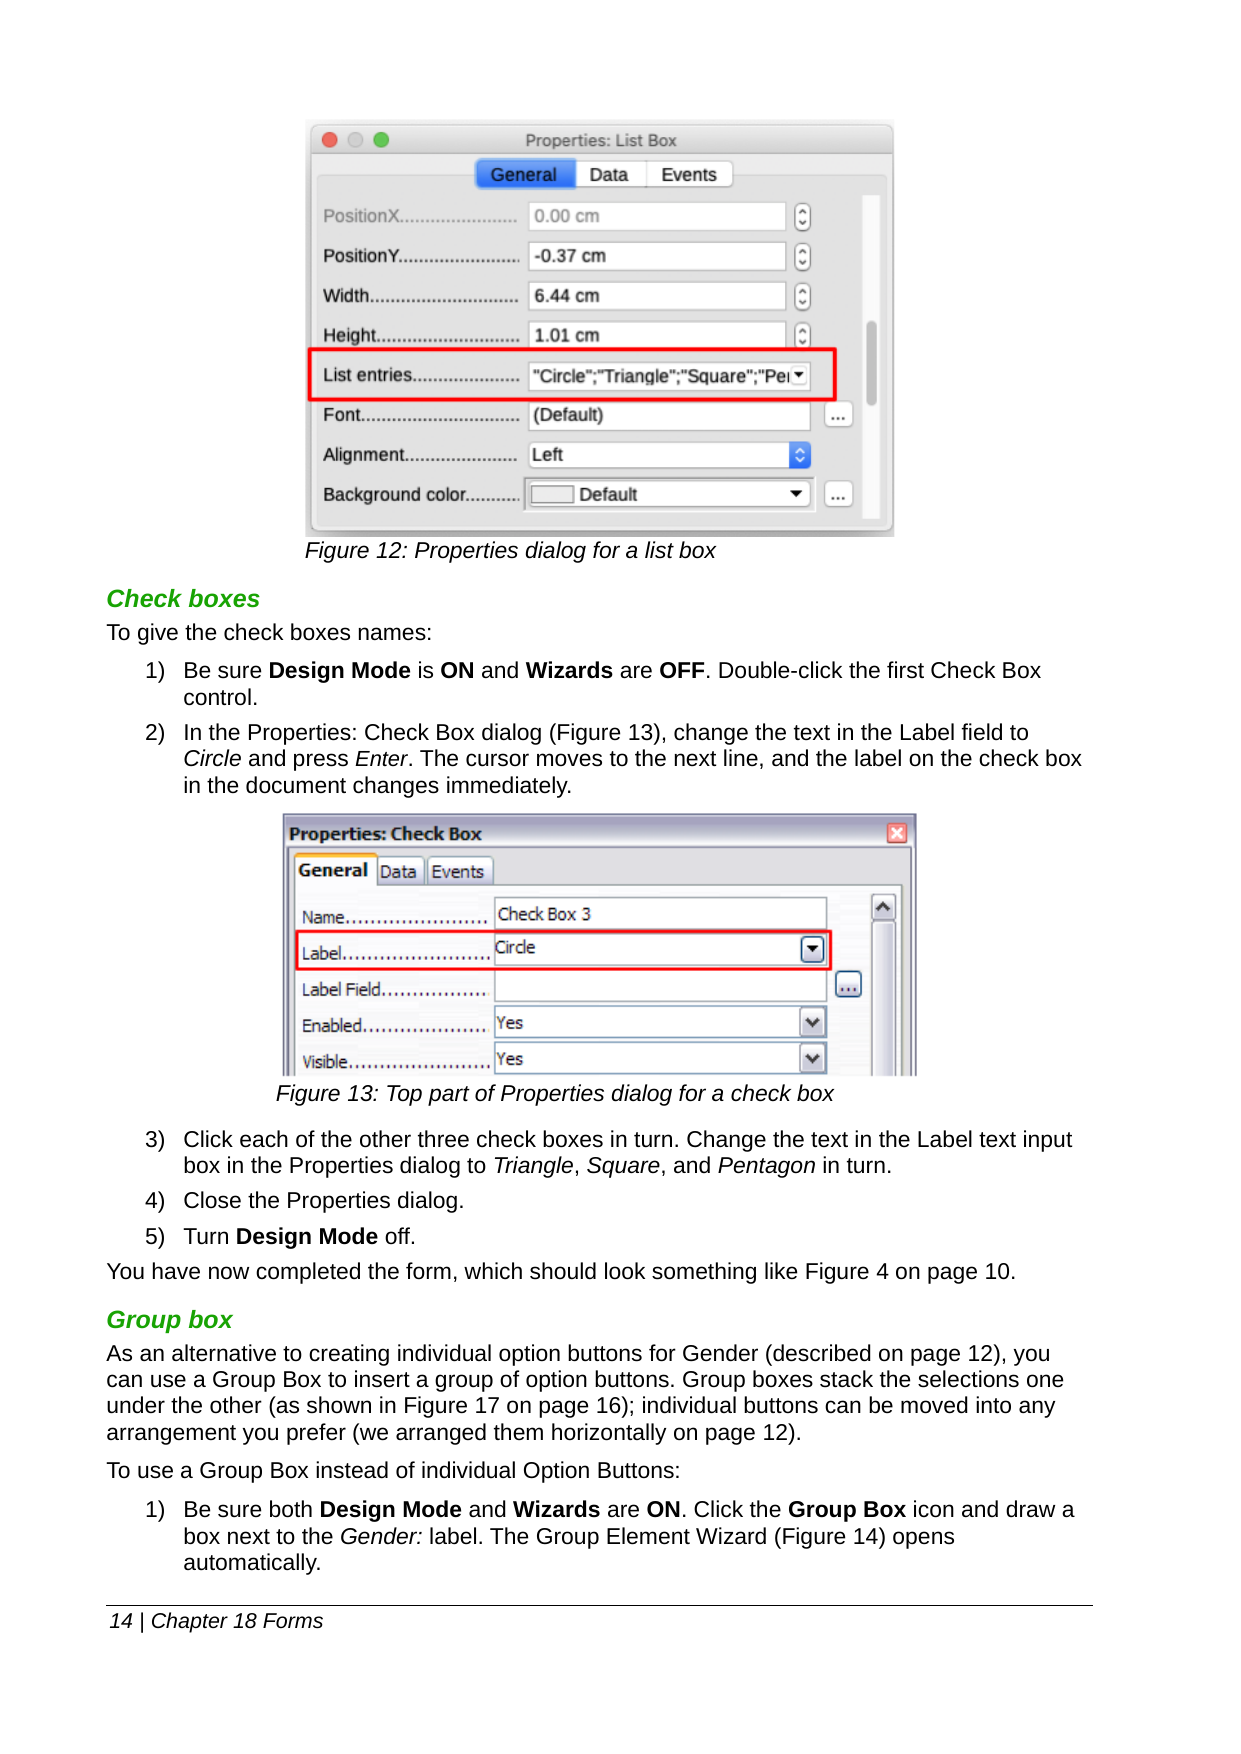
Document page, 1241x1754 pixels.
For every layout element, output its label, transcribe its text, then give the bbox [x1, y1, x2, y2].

text You have now completed the form, which should look something like Figure 4 on page . [106, 1258, 1093, 1284]
list In the Properties: Check Box dialog (Figure 13), change the text in the Label field to Circle and press Enter. The cursor moves to the next line, and the label on the check box in the document changes immediately. [165, 719, 1093, 798]
list Close the Properties dialog. [165, 1187, 1093, 1214]
list Be sure both Design Mode and Wizards are ON. Click the Group Box icon and draw a box next to the Gender: label. The Group Element Wizard (Figure 14) opens automatically. [165, 1496, 1093, 1575]
text As an alternative to creating individual option buttons for Gender (described on page ), you can use a Group Box to insert a group of option buttons. Group boxes stack the selections one under the other (as shown in Figure 17 on page ); individual buttons can be moved into any arrangement you prefer (we arranged them horizontally on page ). [106, 1339, 1093, 1445]
subtitle Group box [106, 1305, 1093, 1333]
list Click each of the other three check boxes in turn. Change the text in the Label text input box in the Properties dialog to Triangle, Square, and Pentagon in turn. [165, 1126, 1093, 1178]
text Figure 12: Properties dialog for a list box [304, 537, 894, 563]
picture [280, 810, 919, 1081]
picture [304, 118, 895, 537]
text To give the check boxes names: [106, 618, 1093, 645]
list Turn Design Mode off. [165, 1223, 1093, 1249]
text Figure 13: Top part of Properties dialog for a check box [276, 810, 923, 1107]
list Be sure Design Mode is ON and Wizards are OFF. Double-click the first Check Box control. [165, 657, 1093, 710]
text To use a Group Box instead of individual Option Buttons: [106, 1457, 1093, 1484]
subtitle Check boxes [106, 584, 1093, 613]
